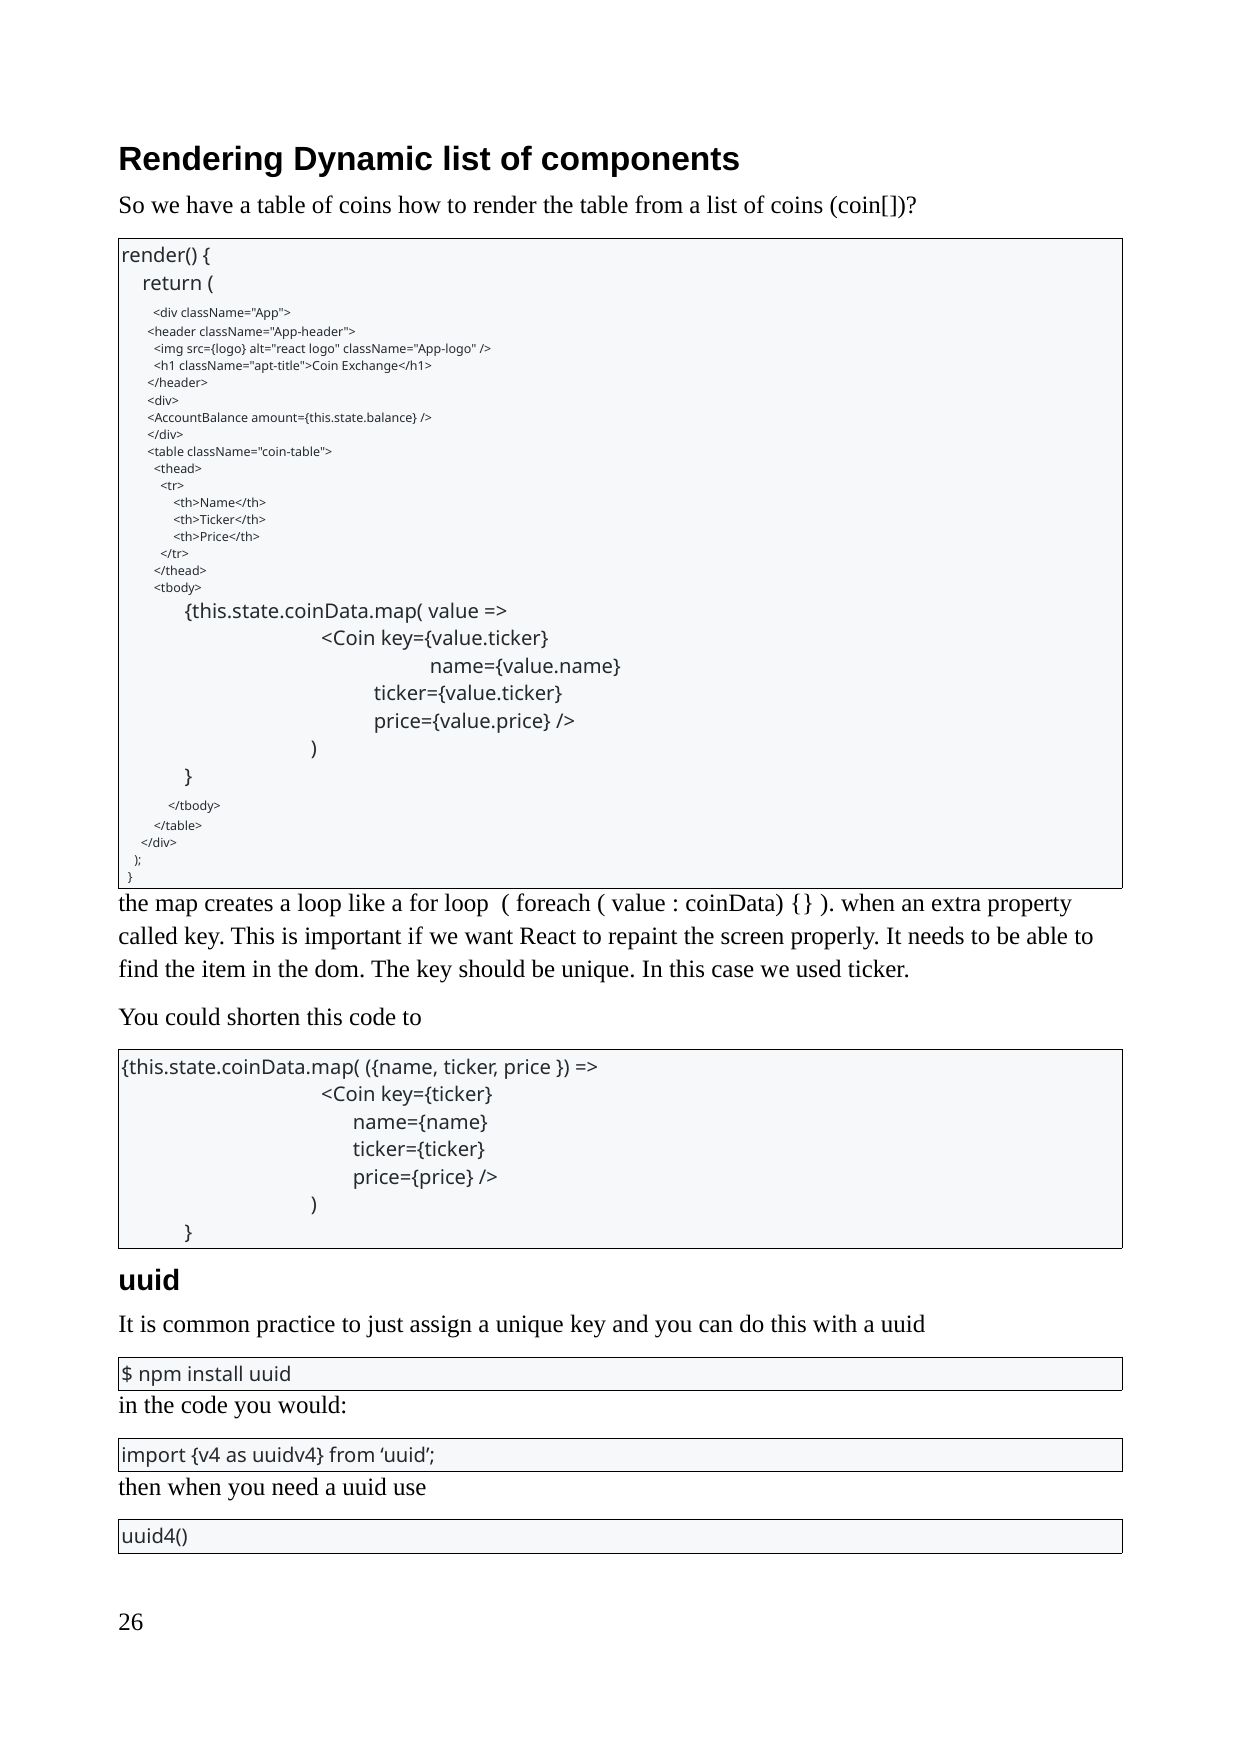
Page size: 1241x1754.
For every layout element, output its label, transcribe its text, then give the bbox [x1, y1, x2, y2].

text in the code you would: [118, 1391, 1122, 1419]
text <Coin key={value.ticker} [119, 621, 1122, 648]
text <AccountBalance amount={this.state.balance} /> [119, 406, 1122, 423]
text uuid4() [119, 1520, 1122, 1553]
text the map creates a loop like a for loop ( foreach ( value : coinData) {} ). when an extra property called key. This is important if we want React to repaint the screen properly. It needs to be able to find the item in the dom. The key should be unique. In this case we used ticker. [118, 889, 1122, 983]
text $ npm install uuid [119, 1358, 1122, 1390]
text } [119, 865, 1122, 888]
text </tr> [119, 542, 1122, 559]
text <header className="App-header"> [119, 320, 1122, 337]
text <th>Price</th> [119, 525, 1122, 542]
text ticker={value.ticker} [119, 676, 1122, 703]
text It is common practice to just assign a unique key and you can do this with a uuid [118, 1309, 1122, 1338]
text render() { [119, 239, 1122, 265]
text <th>Name</th> [119, 491, 1122, 508]
subtitle Rendering Dynamic list of components [118, 139, 1122, 178]
text <div className="App"> [119, 293, 1122, 320]
text You could shorten this code to [118, 1002, 1122, 1031]
text <img src={logo} alt="react logo" className="App-logo" /> [119, 337, 1122, 354]
text <div> [119, 388, 1122, 406]
text </div> [119, 831, 1122, 848]
text </header> [119, 371, 1122, 388]
text {this.state.coinData.map( ({name, ticker, price }) => [119, 1050, 1122, 1077]
text <tbody> [119, 576, 1122, 593]
text return ( [119, 265, 1122, 293]
text import {v4 as uuidv4} from ‘uuid’; [119, 1439, 1122, 1471]
text {this.state.coinData.map( value => [119, 593, 1122, 621]
text </div> [119, 423, 1122, 440]
text <table className="coin-table"> [119, 440, 1122, 457]
subtitle uuid [118, 1263, 1122, 1296]
text name={name} [119, 1104, 1122, 1132]
text </tbody> [119, 786, 1122, 813]
text <tr> [119, 474, 1122, 491]
text So we have a table of coins how to render the table from a list of coins (coin[])? [118, 190, 1122, 219]
text ) [119, 1187, 1122, 1214]
text <thead> [119, 457, 1122, 474]
text } [119, 1214, 1122, 1248]
text ) [119, 731, 1122, 758]
text } [119, 758, 1122, 786]
text <th>Ticker</th> [119, 508, 1122, 525]
text then when you need a uuid use [118, 1472, 1122, 1500]
text ); [119, 848, 1122, 865]
text ticker={ticker} [119, 1132, 1122, 1159]
text </table> [119, 813, 1122, 831]
text price={value.price} /> [119, 703, 1122, 731]
text name={value.name} [119, 648, 1122, 676]
text <h1 className="apt-title">Coin Exchange</h1> [119, 354, 1122, 371]
text </thead> [119, 559, 1122, 576]
text price={price} /> [119, 1159, 1122, 1187]
text <Coin key={ticker} [119, 1077, 1122, 1104]
